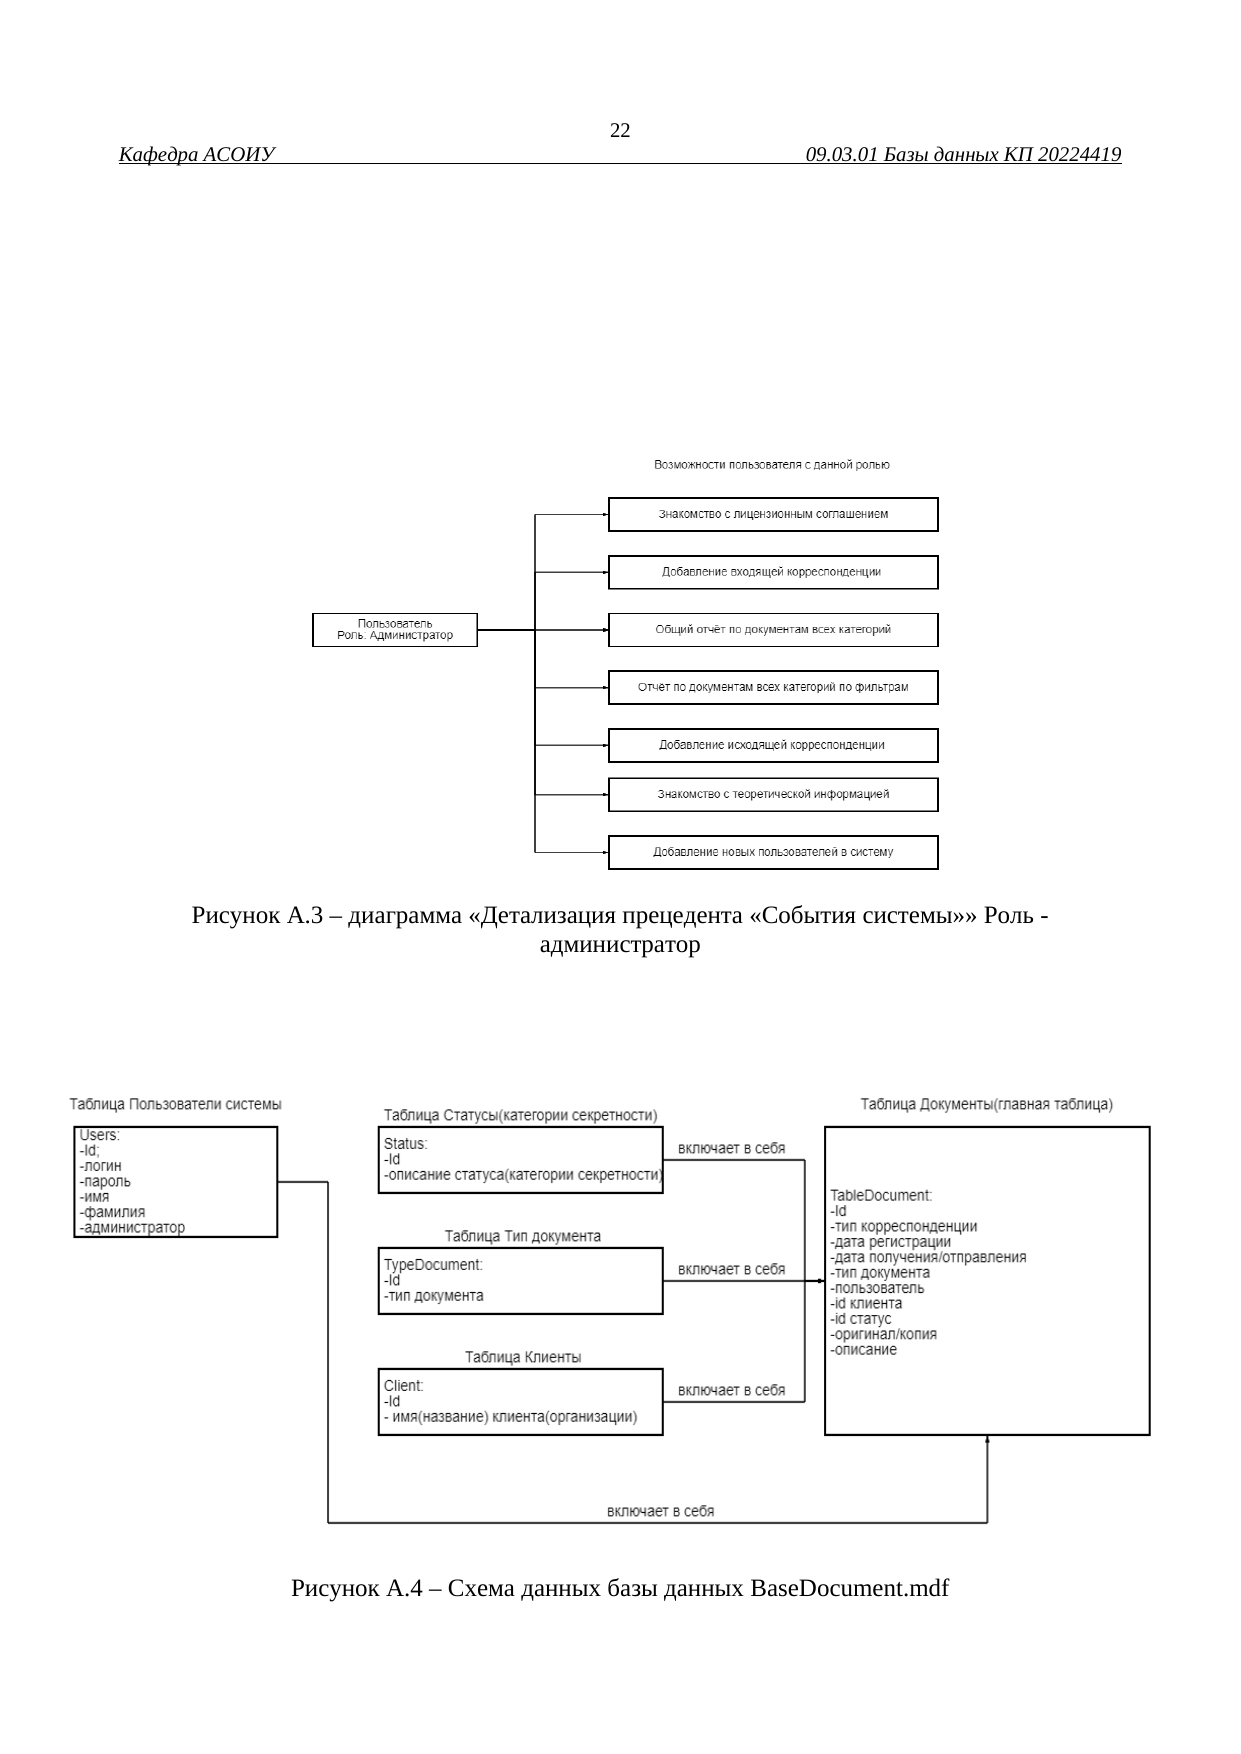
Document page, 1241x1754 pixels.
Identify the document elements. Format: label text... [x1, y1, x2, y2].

picture [296, 441, 954, 885]
picture [44, 1072, 1170, 1545]
text Рисунок А.3 – диаграмма «Детализация прецедента «События системы»» Роль - администратор [118, 900, 1122, 958]
text Рисунок А.4 – Схема данных базы данных BaseDocument.mdf [118, 1573, 1122, 1602]
